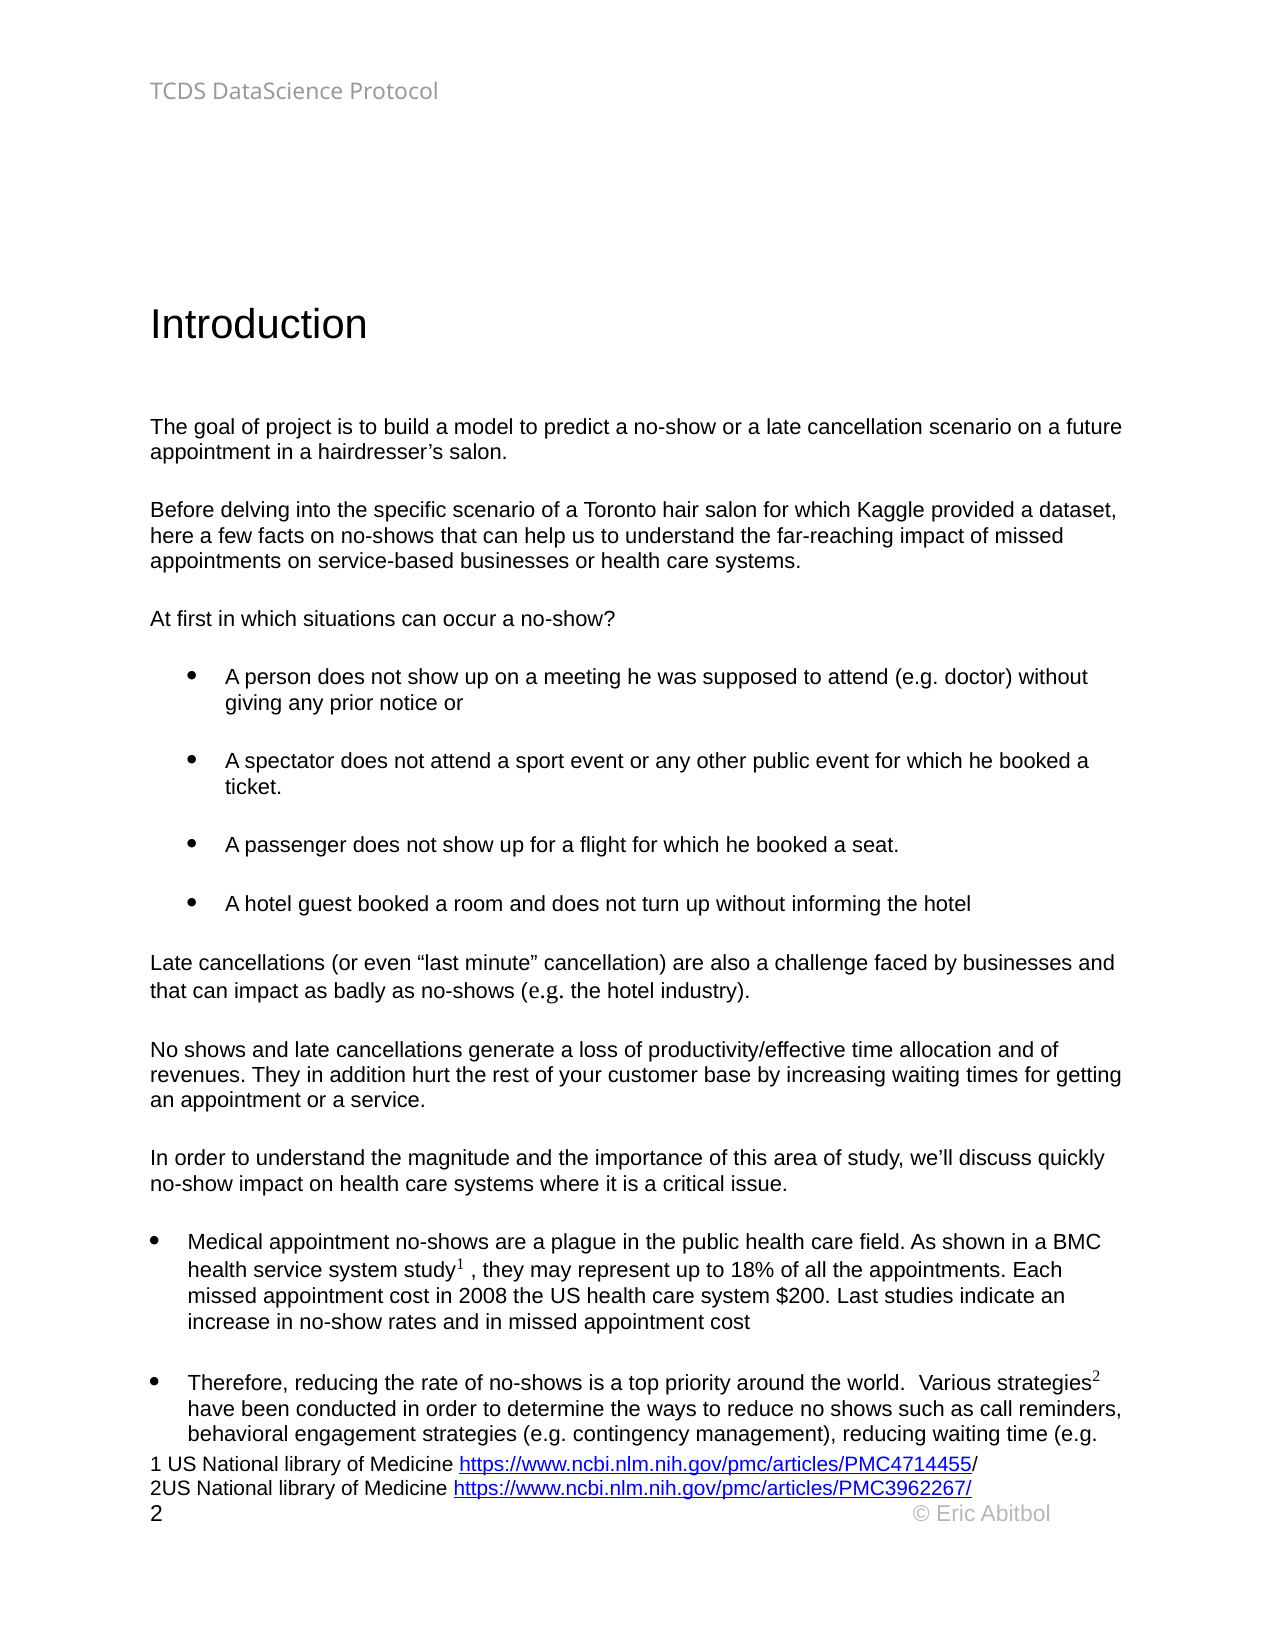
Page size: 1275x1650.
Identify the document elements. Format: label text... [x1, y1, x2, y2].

list US National library of Medicine https://www.ncbi.nlm.nih.gov/pmc/articles/PMC4714455/ [150, 1452, 1125, 1476]
text Late cancellations (or even “last minute” cancellation) are also a challenge faced by businesses and that can impact as badly as no-shows (e.g. the hotel industry). [150, 950, 1125, 1004]
text At first in which situations can occur a no-show? [150, 606, 1125, 631]
text In order to understand the magnitude and the importance of this area of study, we’ll discuss quickly no-show impact on health care systems where it is a critical issue. [150, 1145, 1125, 1196]
list A person does not show up on a meeting he was supposed to attend (e.g. doctor) without giving any prior notice or [187, 664, 1125, 715]
list US National library of Medicine https://www.ncbi.nlm.nih.gov/pmc/articles/PMC3962267/ [150, 1476, 1125, 1500]
list A spectator does not attend a sport event or any other public event for which he booked a ticket. [187, 748, 1125, 799]
text The goal of project is to build a model to predict a no-show or a late cancellation scenario on a future appointment in a hairdresser’s salon. [150, 414, 1125, 464]
list Medical appointment no-shows are a plague in the public health care field. As shown in a BMC health service system study , they may represent up to 18% of all the appointments. Each missed appointment cost in 2008 the US health care system $200. Last studies indicate an increase in no-show rates and in missed appointment cost [150, 1229, 1125, 1334]
subtitle Introduction [150, 300, 1125, 348]
list A hotel guest booked a room and does not turn up without informing the hotel [187, 891, 1125, 917]
list Therefore, reducing the rate of no-shows is a top priority around the world. Various strategies have been conducted in order to determine the ways to reduce no shows such as call reminders, behavioral engagement strategies (e.g. contingency management), reducing waiting time (e.g. [150, 1367, 1125, 1446]
list A passenger does not show up for a flight for which he booked a seat. [187, 832, 1125, 858]
text No shows and late cancellations generate a loss of productivity/effective time allocation and of revenues. They in addition hurt the rest of your customer base by increasing waiting times for getting an appointment or a service. [150, 1037, 1125, 1112]
text Before delving into the specific scenario of a Toronto hair salon for which Kaggle provided a dataset, here a few facts on no-shows that can help us to understand the far-reaching impact of missed appointments on service-based businesses or health care systems. [150, 497, 1125, 573]
